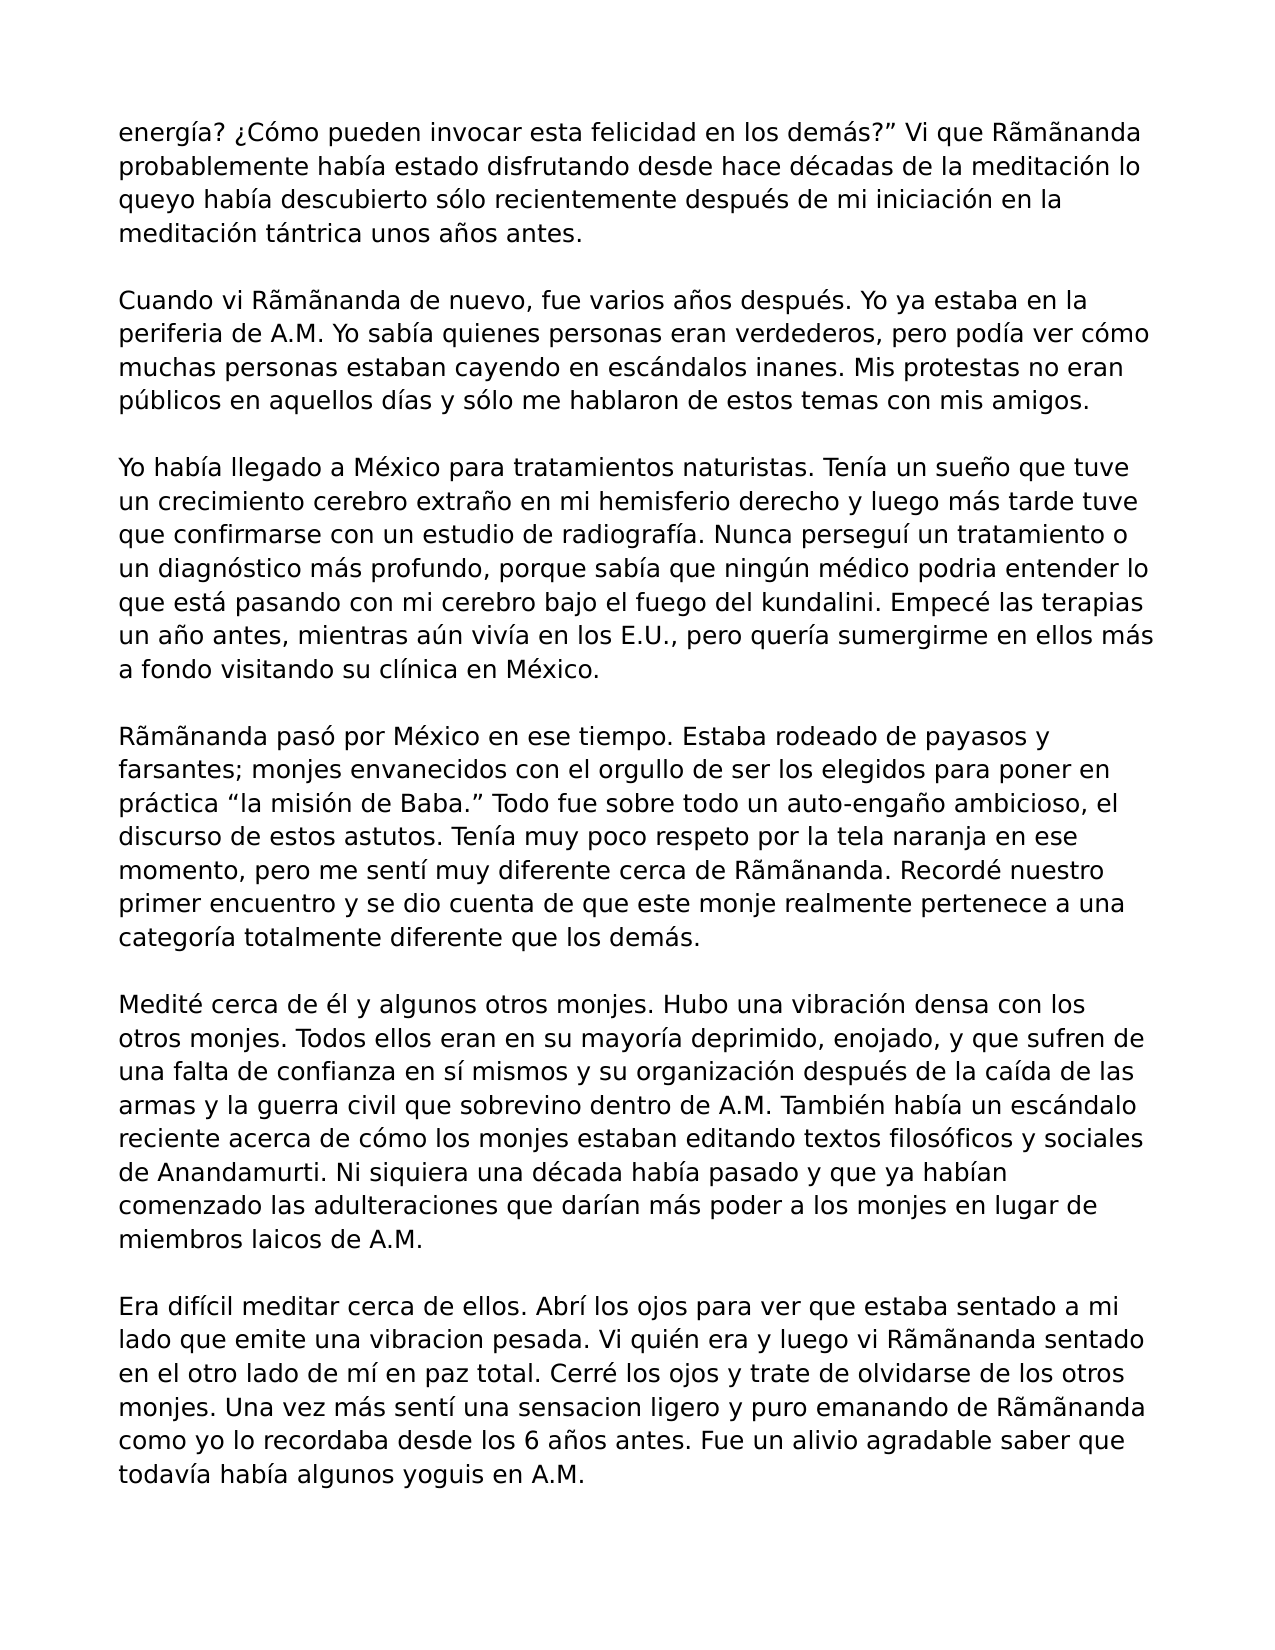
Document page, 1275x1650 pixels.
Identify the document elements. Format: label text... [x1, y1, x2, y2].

text energía? ¿Cómo pueden invocar esta felicidad en los demás?” Vi que Rãmãnanda probablemente había estado disfrutando desde hace décadas de la meditación lo queyo había descubierto sólo recientemente después de mi iniciación en la meditación tántrica unos años antes. Cuando vi Rãmãnanda de nuevo, fue varios años después. Yo ya estaba en la periferia de A.M. Yo sabía quienes personas eran verdederos, pero podía ver cómo muchas personas estaban cayendo en escándalos inanes. Mis protestas no eran públicos en aquellos días y sólo me hablaron de estos temas con mis amigos. Yo había llegado a México para tratamientos naturistas. Tenía un sueño que tuve un crecimiento cerebro extraño en mi hemisferio derecho y luego más tarde tuve que confirmarse con un estudio de radiografía. Nunca perseguí un tratamiento o un diagnóstico más profundo, porque sabía que ningún médico podria entender lo que está pasando con mi cerebro bajo el fuego del kundalini. Empecé las terapias un año antes, mientras aún vivía en los E.U., pero quería sumergirme en ellos más a fondo visitando su clínica en México. Rãmãnanda pasó por México en ese tiempo. Estaba rodeado de payasos y farsantes; monjes envanecidos con el orgullo de ser los elegidos para poner en práctica “la misión de Baba.” Todo fue sobre todo un auto-engaño ambicioso, el discurso de estos astutos. Tenía muy poco respeto por la tela naranja en ese momento, pero me sentí muy diferente cerca de Rãmãnanda. Recordé nuestro primer encuentro y se dio cuenta de que este monje realmente pertenece a una categoría totalmente diferente que los demás. Medité cerca de él y algunos otros monjes. Hubo una vibración densa con los otros monjes. Todos ellos eran en su mayoría deprimido, enojado, y que sufren de una falta de confianza en sí mismos y su organización después de la caída de las armas y la guerra civil que sobrevino dentro de A.M. También había un escándalo reciente acerca de cómo los monjes estaban editando textos filosóficos y sociales de Anandamurti. Ni siquiera una década había pasado y que ya habían comenzado las adulteraciones que darían más poder a los monjes en lugar de miembros laicos de A.M. Era difícil meditar cerca de ellos. Abrí los ojos para ver que estaba sentado a mi lado que emite una vibracion pesada. Vi quién era y luego vi Rãmãnanda sentado en el otro lado de mí en paz total. Cerré los ojos y trate de olvidarse de los otros monjes. Una vez más sentí una sensacion ligero y puro emanando de Rãmãnanda como yo lo recordaba desde los 6 años antes. Fue un alivio agradable saber que todavía había algunos yoguis en A.M. [118, 118, 1157, 1522]
